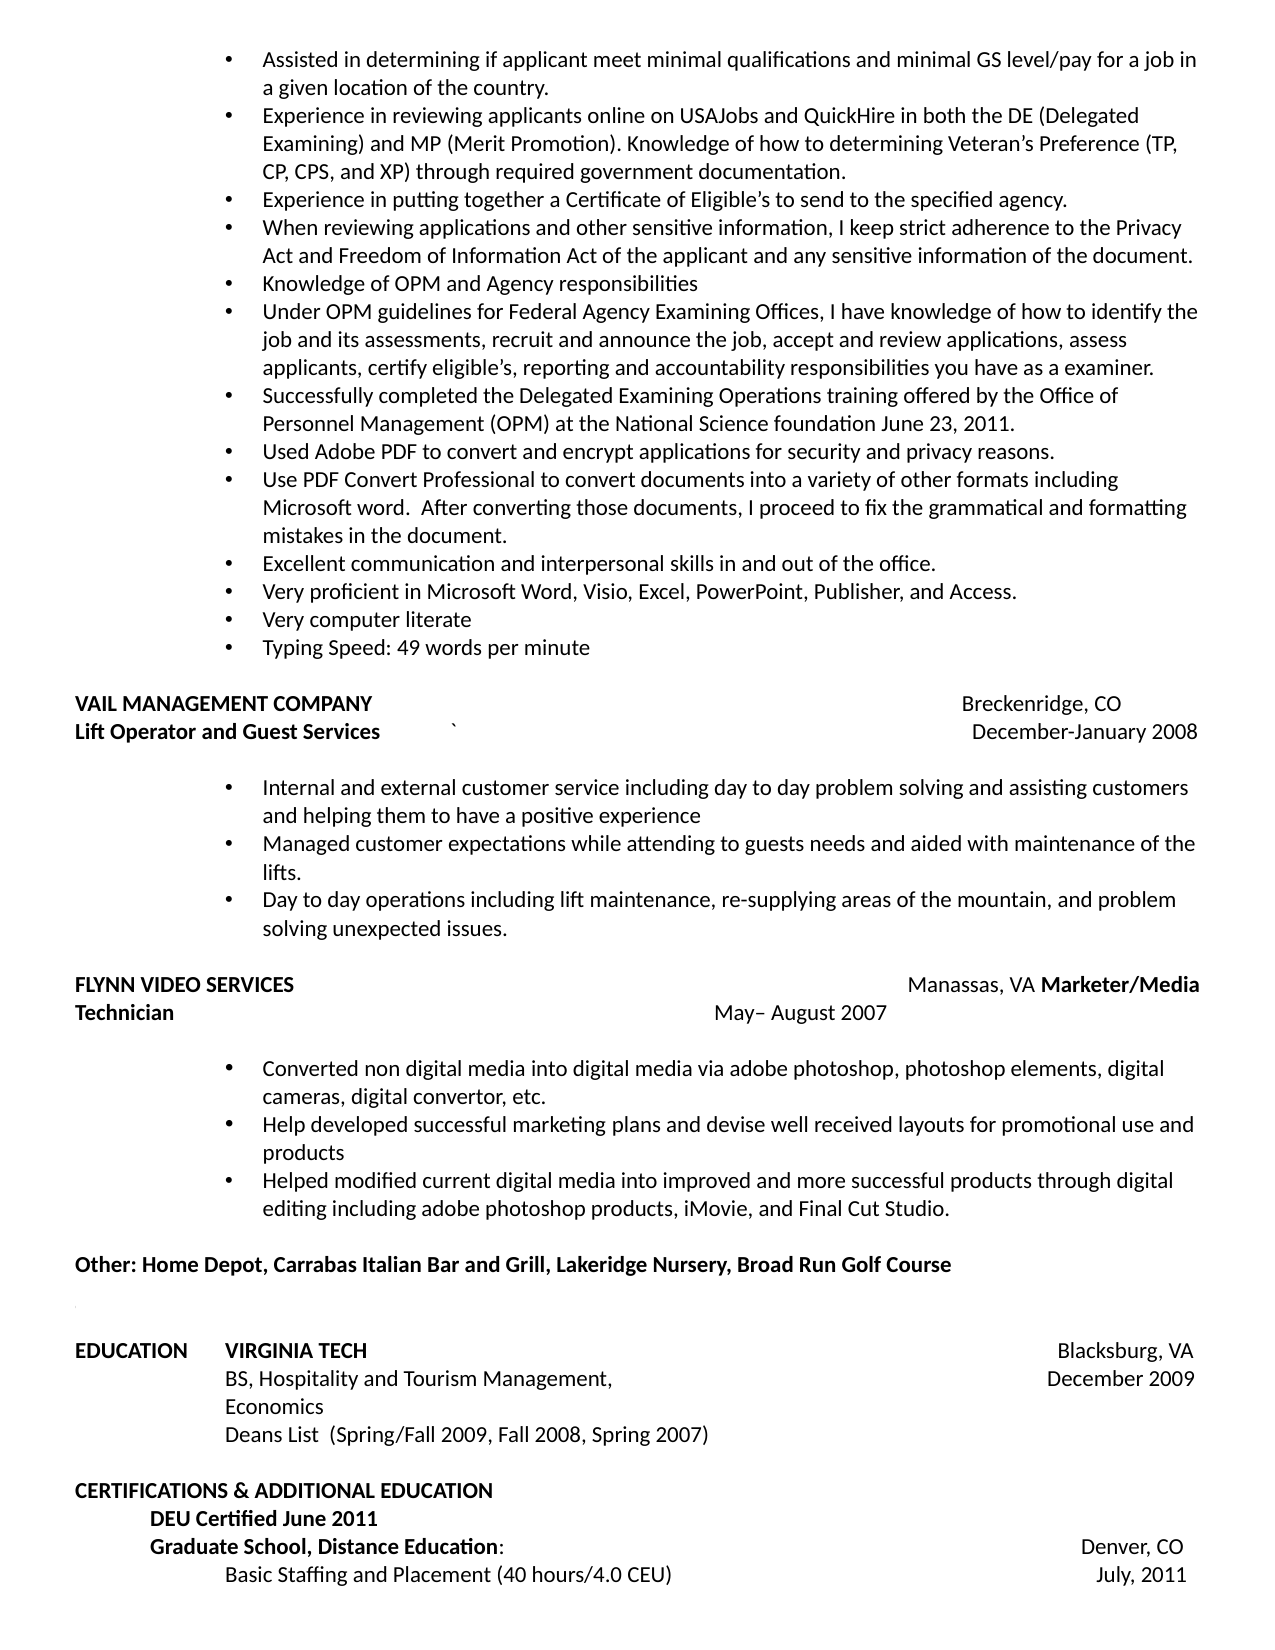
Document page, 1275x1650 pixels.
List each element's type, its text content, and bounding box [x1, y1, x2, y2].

list Help developed successful marketing plans and devise well received layouts for promotional use and products [225, 1110, 1200, 1166]
list Use PDF Convert Professional to convert documents into a variety of other formats including Microsoft word. After converting those documents, I proceed to fix the grammatical and formatting mistakes in the document. [225, 465, 1200, 549]
text DEU Certified June 2011 [75, 1504, 1200, 1532]
list Knowledge of OPM and Agency responsibilities [225, 269, 1200, 297]
text Other: Home Depot, Carrabas Italian Bar and Grill, Lakeridge Nursery, Broad Run Golf Course [75, 1250, 1125, 1278]
list Helped modified current digital media into improved and more successful products through digital editing including adobe photoshop products, iMovie, and Final Cut Studio. [225, 1166, 1200, 1222]
list When reviewing applications and other sensitive information, I keep strict adherence to the Privacy Act and Freedom of Information Act of the applicant and any sensitive information of the document. [225, 213, 1200, 269]
text Basic Staffing and Placement (40 hours/4.0 CEU) July, 2011 [75, 1560, 1200, 1588]
text CERTIFICATIONS & ADDITIONAL EDUCATION [75, 1476, 1200, 1504]
list Internal and external customer service including day to day problem solving and assisting customers and helping them to have a positive experience [225, 773, 1200, 829]
text FLYNN VIDEO SERVICES Manassas, VA Marketer/Media Technician May– August 2007 [75, 970, 1200, 1026]
text EDUCATION VIRGINIA TECH Blacksburg, VA [75, 1336, 1200, 1364]
list Managed customer expectations while attending to guests needs and aided with maintenance of the lifts. [225, 829, 1200, 886]
list Typing Speed: 49 words per minute [225, 633, 1200, 661]
list Successfully completed the Delegated Examining Operations training offered by the Office of Personnel Management (OPM) at the National Science foundation June 23, 2011. [225, 381, 1200, 437]
list Very computer literate [225, 605, 1200, 633]
text BS, Hospitality and Tourism Management, December 2009 [75, 1364, 1200, 1392]
list Under OPM guidelines for Federal Agency Examining Offices, I have knowledge of how to identify the job and its assessments, recruit and announce the job, accept and review applications, assess applicants, certify eligible’s, reporting and accountability responsibilities you have as a examiner. [225, 297, 1200, 381]
text Deans List (Spring/Fall 2009, Fall 2008, Spring 2007) [75, 1420, 1200, 1448]
list Day to day operations including lift maintenance, re-supplying areas of the mountain, and problem solving unexpected issues. [225, 886, 1200, 942]
text Lift Operator and Guest Services ` December-January 2008 [75, 717, 1200, 746]
list Experience in putting together a Certificate of Eligible’s to send to the specified agency. [225, 185, 1200, 213]
text Graduate School, Distance Education: Denver, CO [75, 1532, 1200, 1560]
list Assisted in determining if applicant meet minimal qualifications and minimal GS level/pay for a job in a given location of the country. [225, 45, 1200, 101]
text Economics [75, 1392, 1200, 1420]
list Converted non digital media into digital media via adobe photoshop, photoshop elements, digital cameras, digital convertor, etc. [225, 1054, 1200, 1110]
list Excellent communication and interpersonal skills in and out of the office. [225, 549, 1200, 577]
list Used Adobe PDF to convert and encrypt applications for security and privacy reasons. [225, 437, 1200, 465]
list Experience in reviewing applicants online on USAJobs and QuickHire in both the DE (Delegated Examining) and MP (Merit Promotion). Knowledge of how to determining Veteran’s Preference (TP, CP, CPS, and XP) through required government documentation. [225, 101, 1200, 185]
text VAIL MANAGEMENT COMPANY Breckenridge, CO [75, 689, 1200, 717]
list Very proficient in Microsoft Word, Visio, Excel, PowerPoint, Publisher, and Access. [225, 577, 1200, 605]
